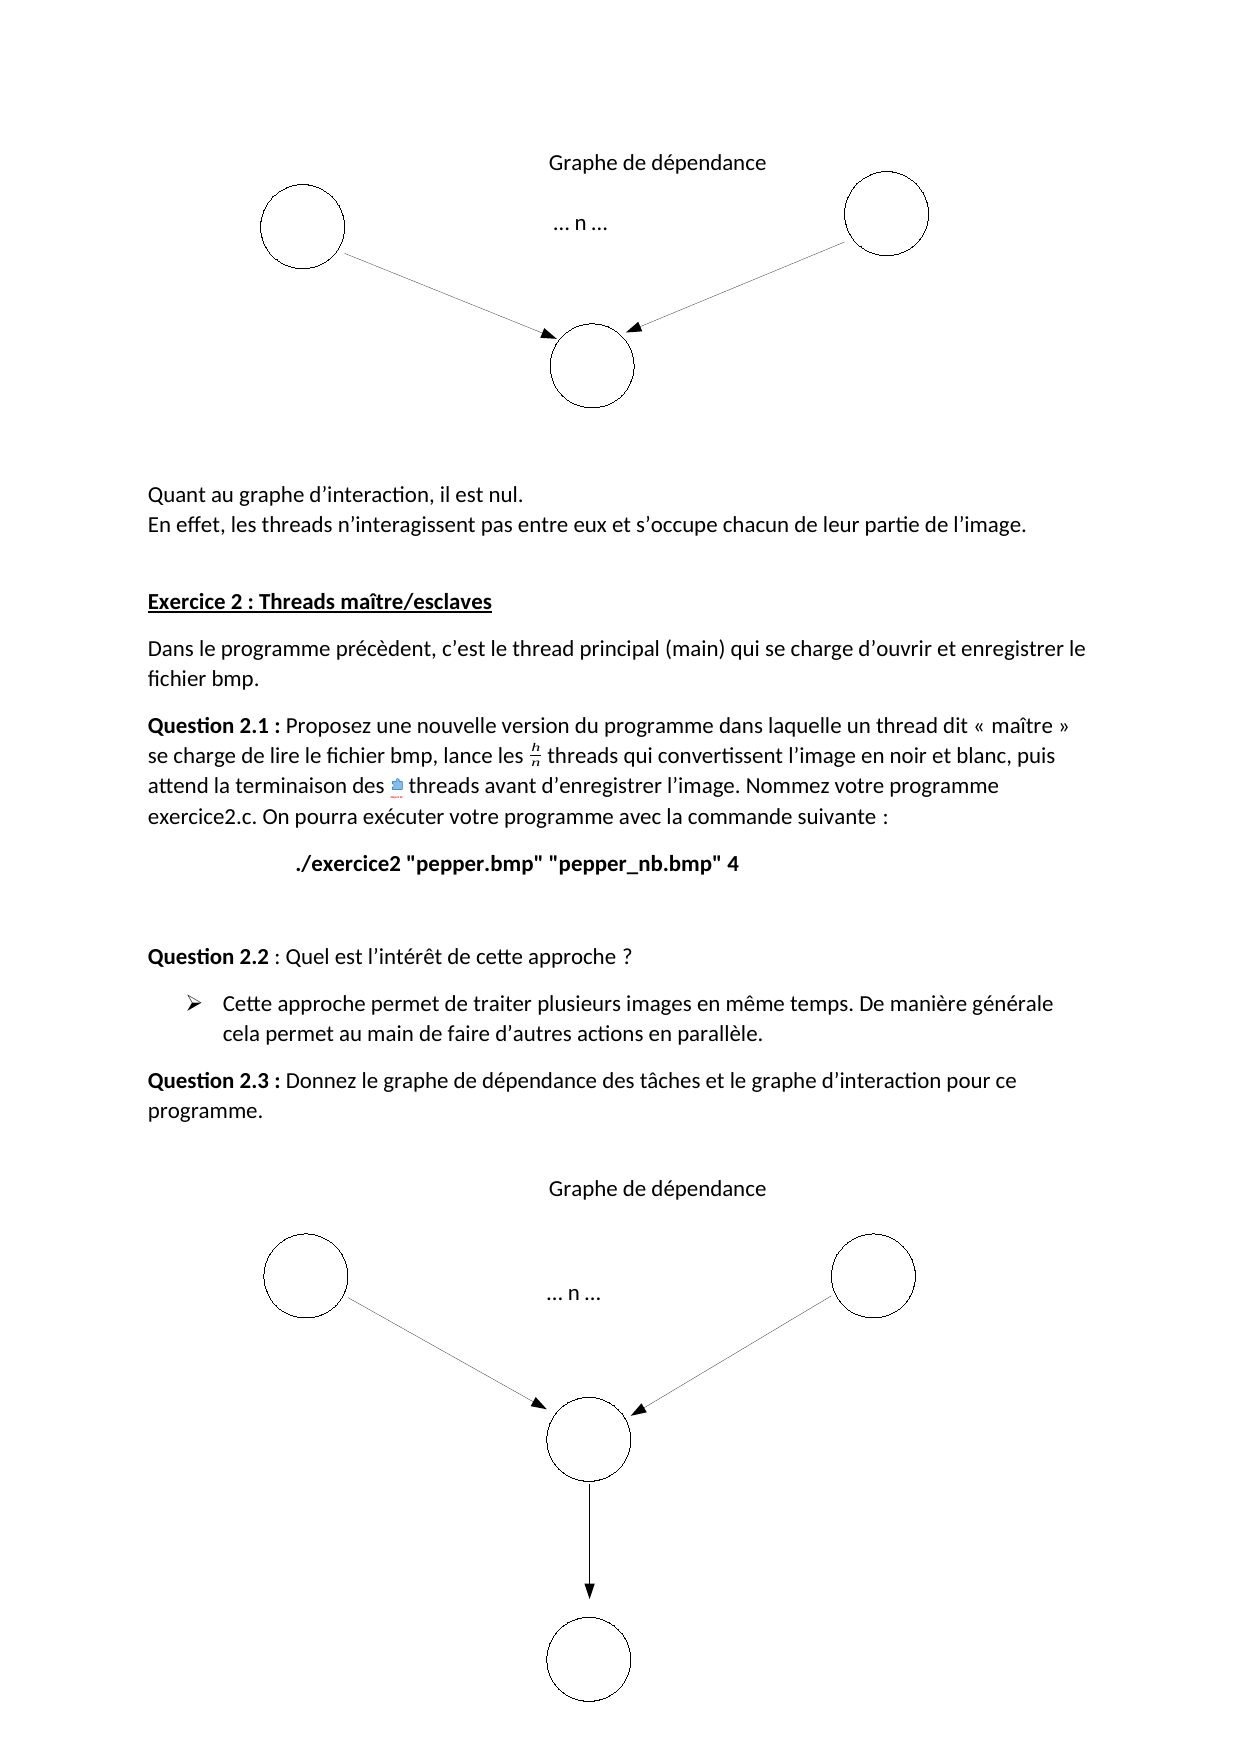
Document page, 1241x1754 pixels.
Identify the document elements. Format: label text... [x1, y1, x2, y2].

list En effet, les threads n’interagissent pas entre eux et s’occupe chacun de leur partie de l’image. [148, 510, 1093, 538]
list Quant au graphe d’interaction, il est nul. [148, 480, 1093, 508]
list Graphe de dépendance [223, 1174, 1093, 1202]
text Question 2.3 : Donnez le graphe de dépendance des tâches et le graphe d’interaction pour ce programme. [148, 1066, 1093, 1124]
text Question 2.2 : Quel est l’intérêt de cette approche ? [148, 942, 1093, 970]
text Dans le programme précèdent, c’est le thread principal (main) qui se charge d’ouvrir et enregistrer le fichier bmp. [148, 634, 1093, 692]
list Graphe de dépendance [223, 148, 1093, 176]
text Exercice 2 : Threads maître/esclaves [148, 587, 1093, 615]
text Question 2.1 : Proposez une nouvelle version du programme dans laquelle un thread dit « maître » se charge de lire le fichier bmp, lance les threads qui convertissent l’image en noir et blanc, puis attend la terminaison des threads avant d’enregistrer l’image. Nommez votre programme exercice2.c. On pourra exécuter votre programme avec la commande suivante : [148, 711, 1093, 830]
text ./exercice2 "pepper.bmp" "pepper_nb.bmp" 4 [148, 849, 1093, 877]
list Cette approche permet de traiter plusieurs images en même temps. De manière générale cela permet au main de faire d’autres actions en parallèle. [185, 989, 1093, 1047]
